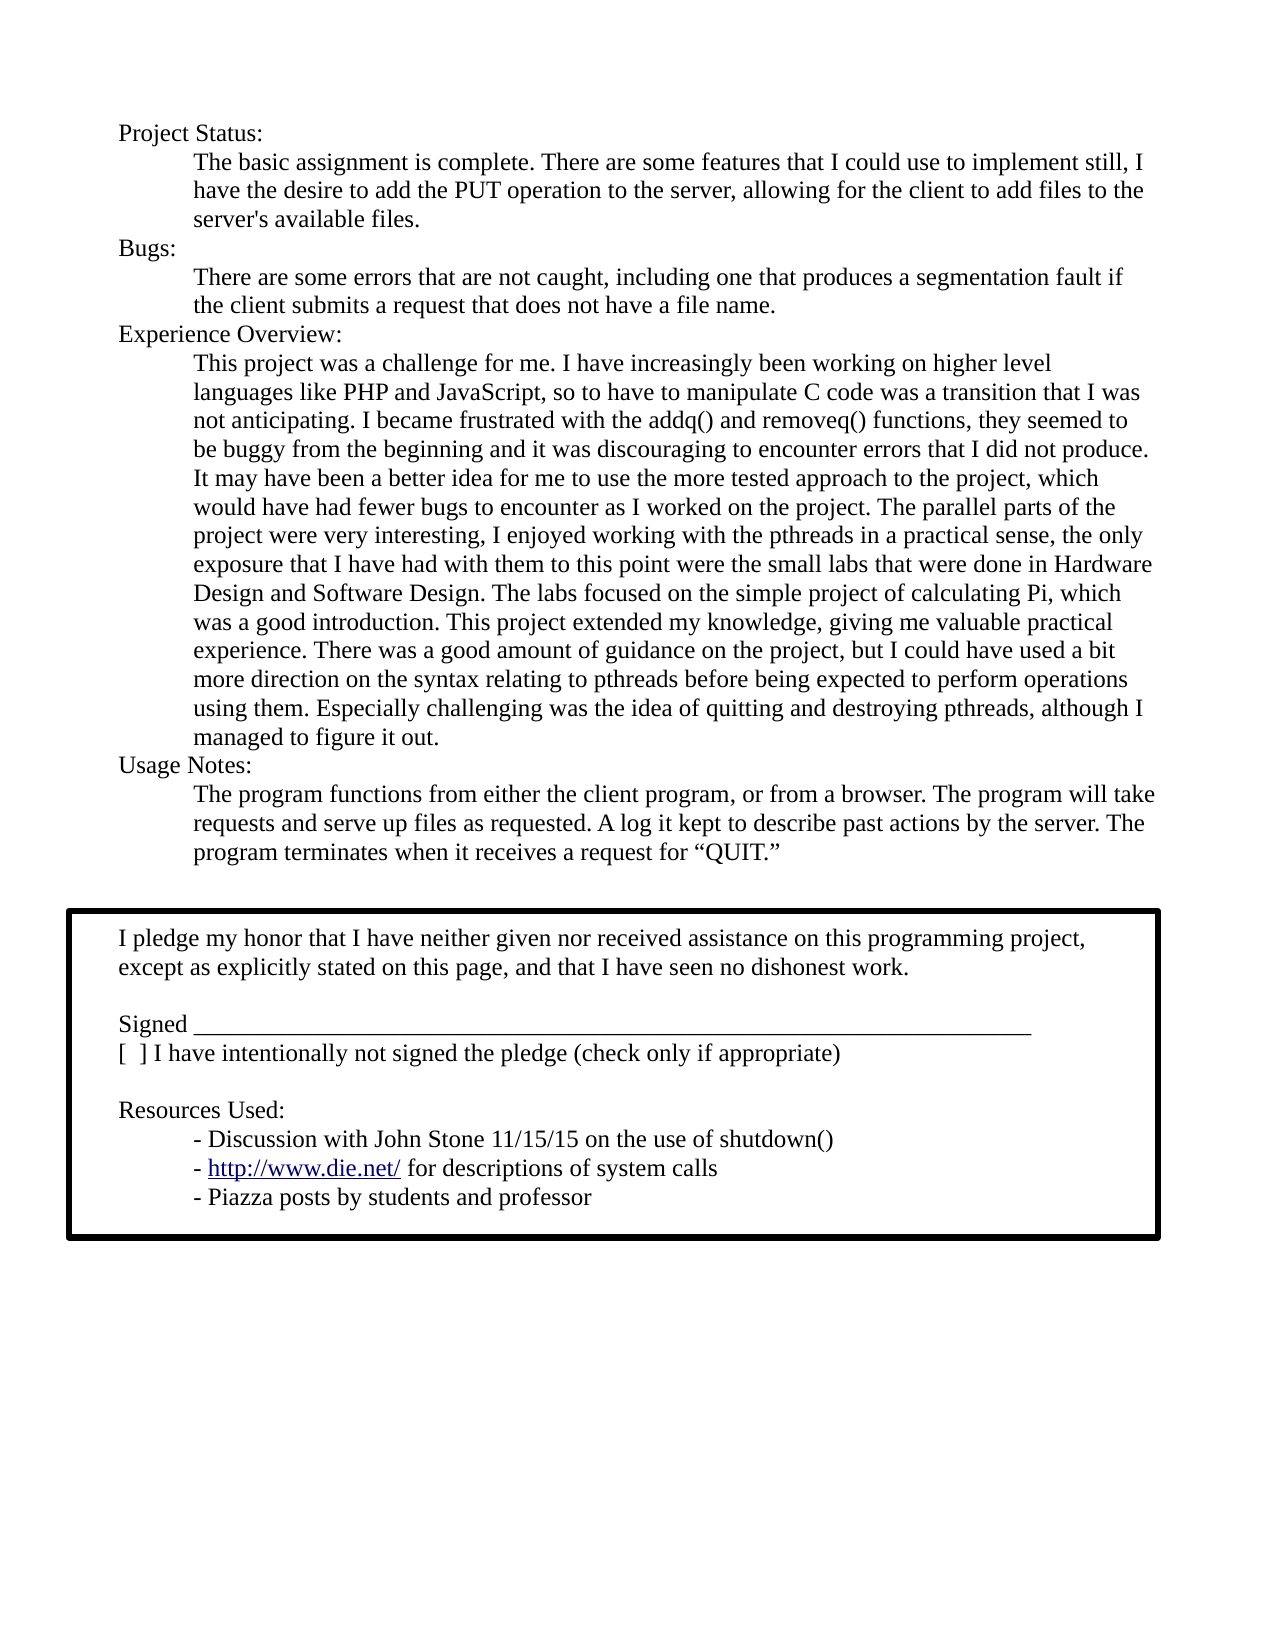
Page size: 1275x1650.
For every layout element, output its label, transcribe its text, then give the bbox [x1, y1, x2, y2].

text - Discussion with John Stone 11/15/15 on the use of shutdown() [193, 1124, 1155, 1153]
text Signed ___________________________________________________________________ [118, 1009, 1155, 1038]
text - Piazza posts by students and professor [193, 1182, 1155, 1211]
text The basic assignment is complete. There are some features that I could use to implement still, I have the desire to add the PUT operation to the server, allowing for the client to add files to the server's available files. [193, 147, 1157, 233]
text Project Status: [118, 118, 1157, 147]
text This project was a challenge for me. I have increasingly been working on higher level languages like PHP and JavaScript, so to have to manipulate C code was a transition that I was not anticipating. I became frustrated with the addq() and removeq() functions, they seemed to be buggy from the beginning and it was discouraging to encounter errors that I did not produce. It may have been a better idea for me to use the more tested approach to the project, which would have had fewer bugs to encounter as I worked on the project. The parallel parts of the project were very interesting, I enjoyed working with the pthreads in a practical sense, the only exposure that I have had with them to this point were the small labs that were done in Hardware Design and Software Design. The labs focused on the simple project of calculating Pi, which was a good introduction. This project extended my knowledge, giving me valuable practical experience. There was a good amount of guidance on the project, but I could have used a bit more direction on the syntax relating to pthreads before being expected to perform operations using them. Especially challenging was the idea of quitting and destroying pthreads, although I managed to figure it out. [193, 348, 1157, 751]
text Resources Used: [118, 1096, 1155, 1124]
text - http://www.die.net/ for descriptions of system calls [193, 1153, 1155, 1182]
text There are some errors that are not caught, including one that produces a segmentation fault if the client submits a request that does not have a file name. [193, 262, 1157, 319]
text [ ] I have intentionally not signed the pledge (check only if appropriate) [118, 1038, 1155, 1067]
text The program functions from either the client program, or from a browser. The program will take requests and serve up files as requested. A log it kept to describe past actions by the server. The program terminates when it receives a request for “QUIT.” [193, 779, 1157, 866]
text Usage Notes: [118, 751, 1157, 779]
text I pledge my honor that I have neither given nor received assistance on this programming project, except as explicitly stated on this page, and that I have seen no dishonest work. [118, 923, 1155, 981]
text Bugs: [118, 233, 1157, 262]
text Experience Overview: [118, 319, 1157, 348]
